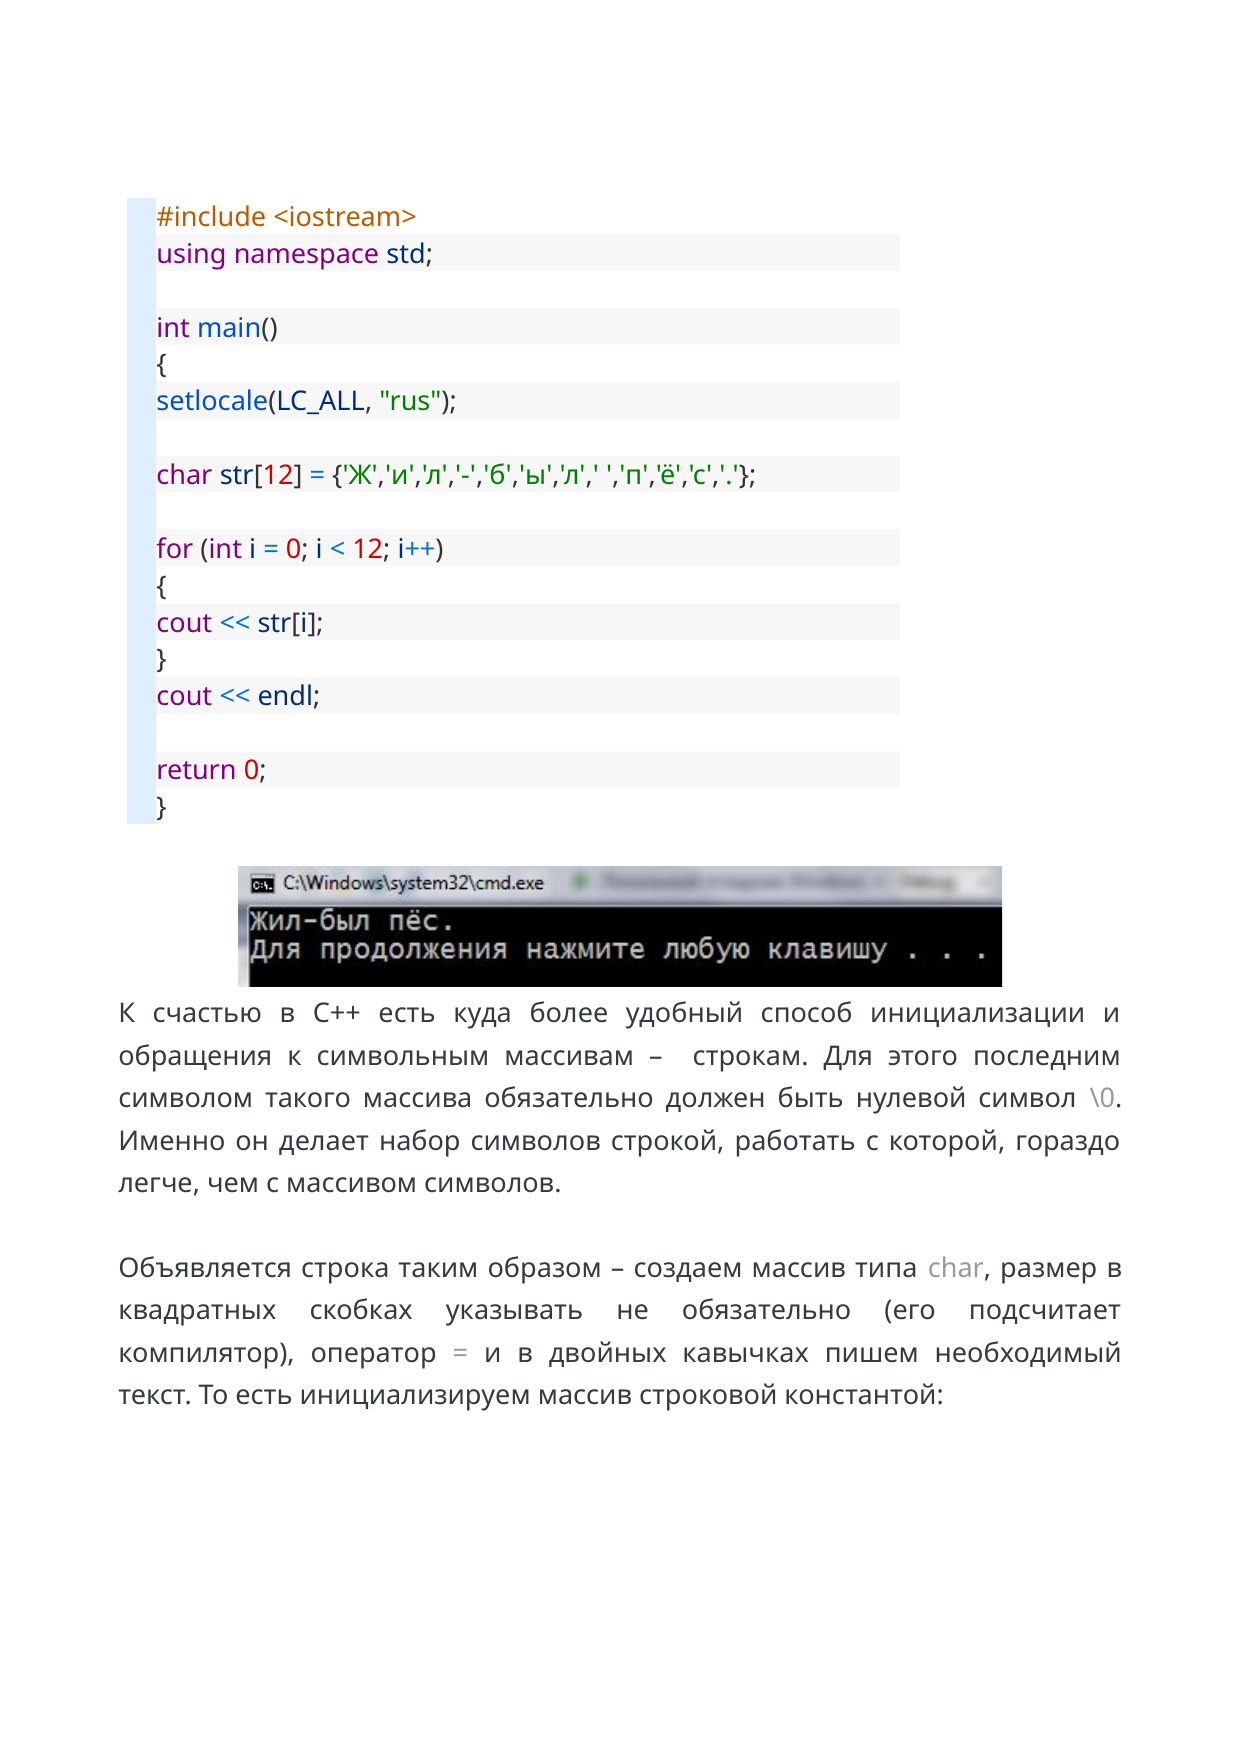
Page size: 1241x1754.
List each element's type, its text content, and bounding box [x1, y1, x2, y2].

text К счастью в C++ есть куда более удобный способ инициализации и обращения к символьным массивам – строкам. Для этого последним символом такого массива обязательно должен быть нулевой символ \0. Именно он делает набор символов строкой, работать с которой, гораздо легче, чем с массивом символов. [118, 994, 1122, 1200]
table_header #include <iostream> using namespace std; int main() { setlocale(LC_ALL, "rus"); char str[12] = {'Ж','и','л','-','б','ы','л',' ','п','ё','с','.'}; for (int i = 0; i < 12; i++) { cout << str[i]; } cout << endl; return 0; } [156, 640, 900, 677]
picture [238, 866, 1003, 987]
table_header #include <iostream> using namespace std; int main() { setlocale(LC_ALL, "rus"); char str[12] = {'Ж','и','л','-','б','ы','л',' ','п','ё','с','.'}; for (int i = 0; i < 12; i++) { cout << str[i]; } cout << endl; return 0; } [156, 198, 900, 234]
table_header #include <iostream> using namespace std; int main() { setlocale(LC_ALL, "rus"); char str[12] = {'Ж','и','л','-','б','ы','л',' ','п','ё','с','.'}; for (int i = 0; i < 12; i++) { cout << str[i]; } cout << endl; return 0; } [156, 271, 900, 308]
table_header #include <iostream> using namespace std; int main() { setlocale(LC_ALL, "rus"); char str[12] = {'Ж','и','л','-','б','ы','л',' ','п','ё','с','.'}; for (int i = 0; i < 12; i++) { cout << str[i]; } cout << endl; return 0; } [156, 419, 900, 456]
table_header [127, 198, 156, 824]
table_header #include <iostream> using namespace std; int main() { setlocale(LC_ALL, "rus"); char str[12] = {'Ж','и','л','-','б','ы','л',' ','п','ё','с','.'}; for (int i = 0; i < 12; i++) { cout << str[i]; } cout << endl; return 0; } [156, 787, 900, 824]
text Объявляется строка таким образом – создаем массив типа char, размер в квадратных скобках указывать не обязательно (его подсчитает компилятор), оператор = и в двойных кавычках пишем необходимый текст. То есть инициализируем массив строковой константой: [118, 1248, 1122, 1412]
table_header #include <iostream> using namespace std; int main() { setlocale(LC_ALL, "rus"); char str[12] = {'Ж','и','л','-','б','ы','л',' ','п','ё','с','.'}; for (int i = 0; i < 12; i++) { cout << str[i]; } cout << endl; return 0; } [156, 714, 900, 751]
table_header #include <iostream> using namespace std; int main() { setlocale(LC_ALL, "rus"); char str[12] = {'Ж','и','л','-','б','ы','л',' ','п','ё','с','.'}; for (int i = 0; i < 12; i++) { cout << str[i]; } cout << endl; return 0; } [156, 492, 900, 529]
table_header #include <iostream> using namespace std; int main() { setlocale(LC_ALL, "rus"); char str[12] = {'Ж','и','л','-','б','ы','л',' ','п','ё','с','.'}; for (int i = 0; i < 12; i++) { cout << str[i]; } cout << endl; return 0; } [156, 566, 900, 603]
table_header #include <iostream> using namespace std; int main() { setlocale(LC_ALL, "rus"); char str[12] = {'Ж','и','л','-','б','ы','л',' ','п','ё','с','.'}; for (int i = 0; i < 12; i++) { cout << str[i]; } cout << endl; return 0; } [156, 345, 900, 382]
